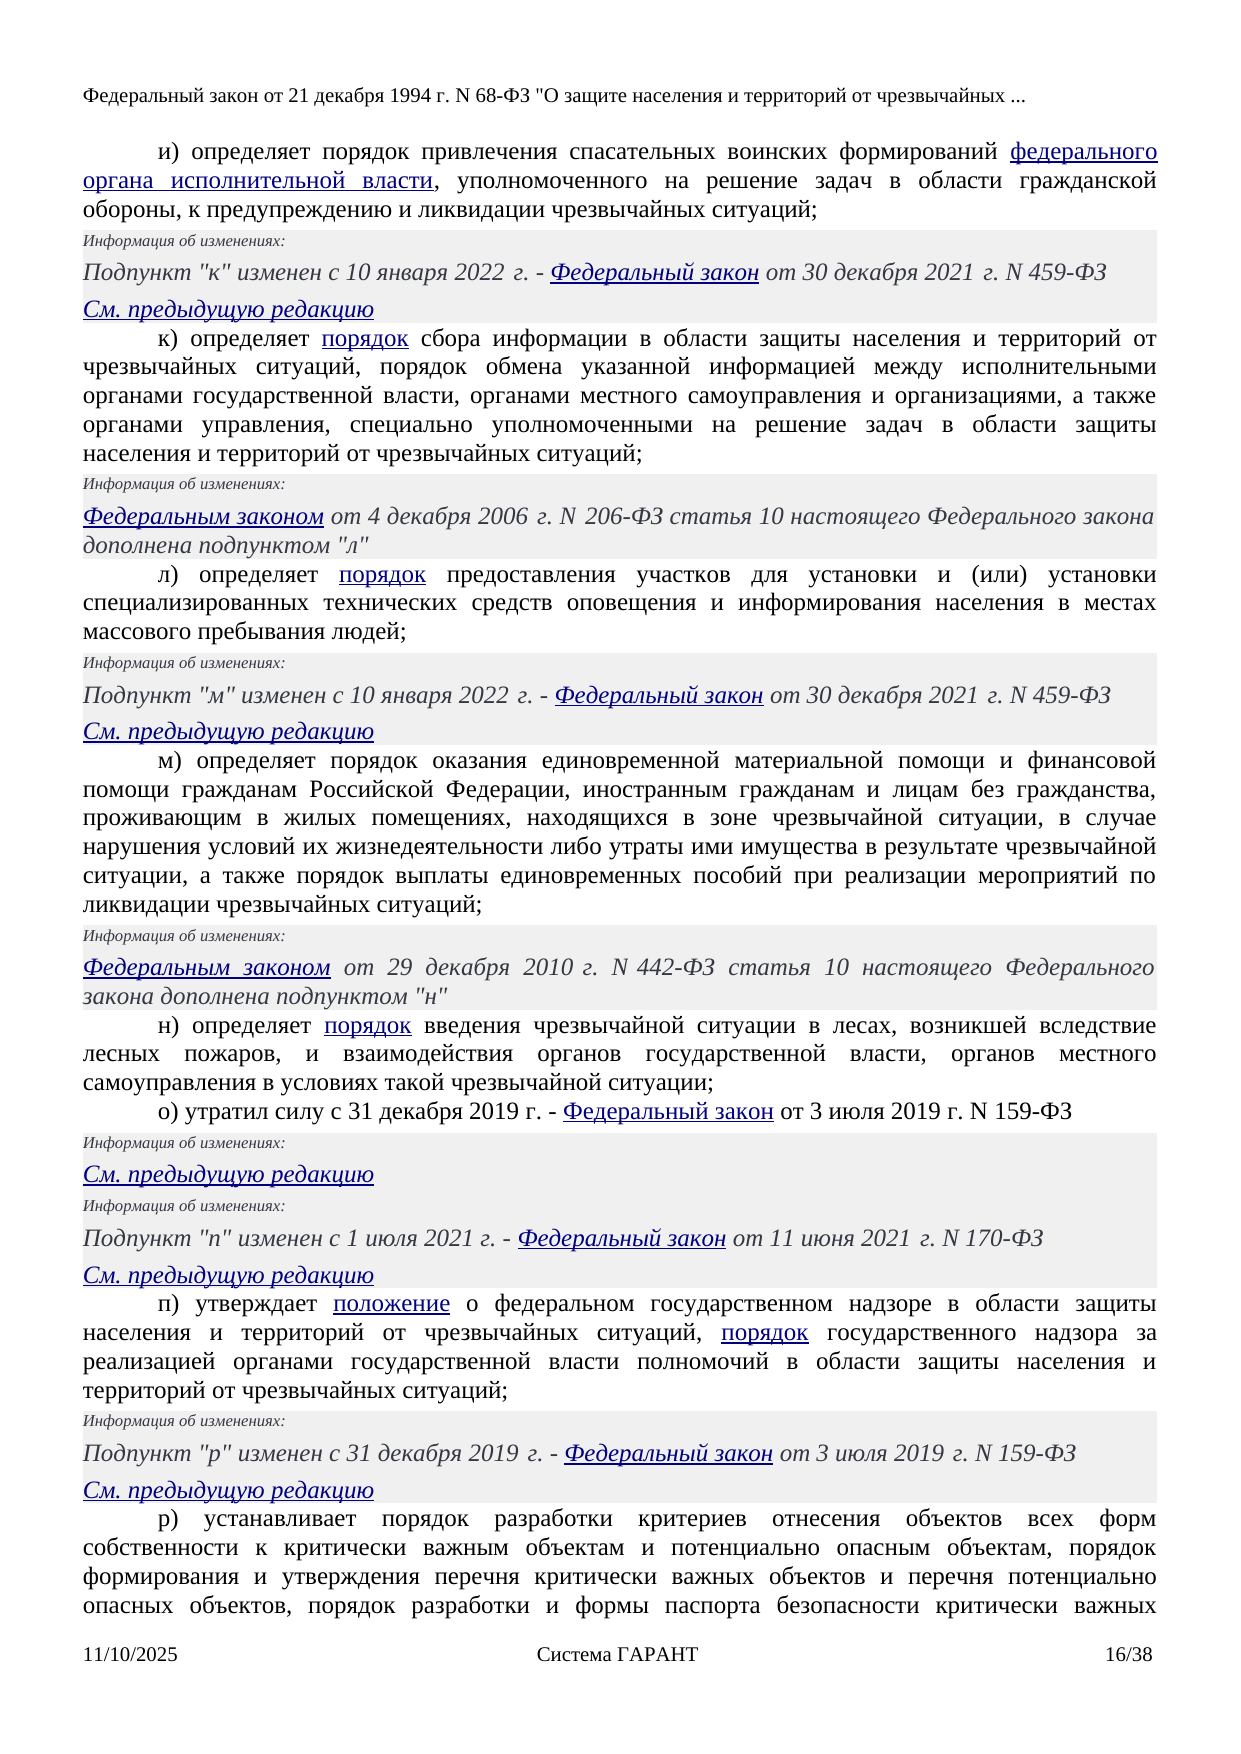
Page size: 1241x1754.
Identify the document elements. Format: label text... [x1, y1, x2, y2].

text Подпункт "п" изменен с 1 июля 2021 г. - Федеральный закон от 11 июня 2021 г. N 170-ФЗ [1046, 1223, 1157, 1252]
text См. предыдущую редакцию [377, 716, 1157, 745]
text Информация об изменениях: [287, 1196, 1157, 1215]
text р) устанавливает порядок разработки критериев отнесения объектов всех форм собственности к критически важным объектам и потенциально опасным объектам, порядок формирования и утверждения перечня критически важных объектов и перечня потенциально опасных объектов, порядок разработки и формы паспорта безопасности критически важных [83, 1503, 1157, 1618]
text м) определяет порядок оказания единовременной материальной помощи и финансовой помощи гражданам Российской Федерации, иностранным гражданам и лицам без гражданства, проживающим в жилых помещениях, находящихся в зоне чрезвычайной ситуации, в случае нарушения условий их жизнедеятельности либо утраты ими имущества в результате чрезвычайной ситуации, а также порядок выплаты единовременных пособий при реализации мероприятий по ликвидации чрезвычайных ситуаций; [83, 745, 1157, 917]
text См. предыдущую редакцию [377, 1260, 1157, 1288]
text Информация об изменениях: [287, 1133, 1157, 1152]
text Информация об изменениях: [287, 230, 1157, 249]
text п) утверждает положение о федеральном государственном надзоре в области защиты населения и территорий от чрезвычайных ситуаций, порядок государственного надзора за реализацией органами государственной власти полномочий в области защиты населения и территорий от чрезвычайных ситуаций; [83, 1288, 1157, 1403]
text н) определяет порядок введения чрезвычайной ситуации в лесах, возникшей вследствие лесных пожаров, и взаимодействия органов государственной власти, органов местного самоуправления в условиях такой чрезвычайной ситуации; [83, 1010, 1157, 1096]
text к) определяет порядок сбора информации в области защиты населения и территорий от чрезвычайных ситуаций, порядок обмена указанной информацией между исполнительными органами государственной власти, органами местного самоуправления и организациями, а также органами управления, специально уполномоченными на решение задач в области защиты населения и территорий от чрезвычайных ситуаций; [83, 323, 1157, 466]
text Информация об изменениях: [287, 653, 1157, 672]
text Федеральным законом от 4 декабря 2006 г. N 206-ФЗ статья 10 настоящего Федерального закона дополнена подпунктом "л" [371, 530, 1157, 559]
text и) определяет порядок привлечения спасательных воинских формирований федерального органа исполнительной власти, уполномоченного на решение задач в области гражданской обороны, к предупреждению и ликвидации чрезвычайных ситуаций; [83, 136, 1157, 222]
text о) утратил силу с 31 декабря 2019 г. - Федеральный закон от 3 июля 2019 г. N 159-ФЗ [83, 1096, 1157, 1125]
text См. предыдущую редакцию [377, 1475, 1157, 1503]
text Информация об изменениях: [287, 1411, 1157, 1430]
text Информация об изменениях: [287, 925, 1157, 944]
text л) определяет порядок предоставления участков для установки и (или) установки специализированных технических средств оповещения и информирования населения в местах массового пребывания людей; [83, 559, 1157, 645]
text См. предыдущую редакцию [377, 294, 1157, 323]
text Информация об изменениях: [287, 474, 1157, 493]
text Федеральным законом от 29 декабря 2010 г. N 442-ФЗ статья 10 настоящего Федерального закона дополнена подпунктом "н" [450, 952, 1157, 1010]
text См. предыдущую редакцию [83, 1159, 1157, 1188]
text Подпункт "р" изменен с 31 декабря 2019 г. - Федеральный закон от 3 июля 2019 г. N 159-ФЗ [1078, 1438, 1157, 1467]
